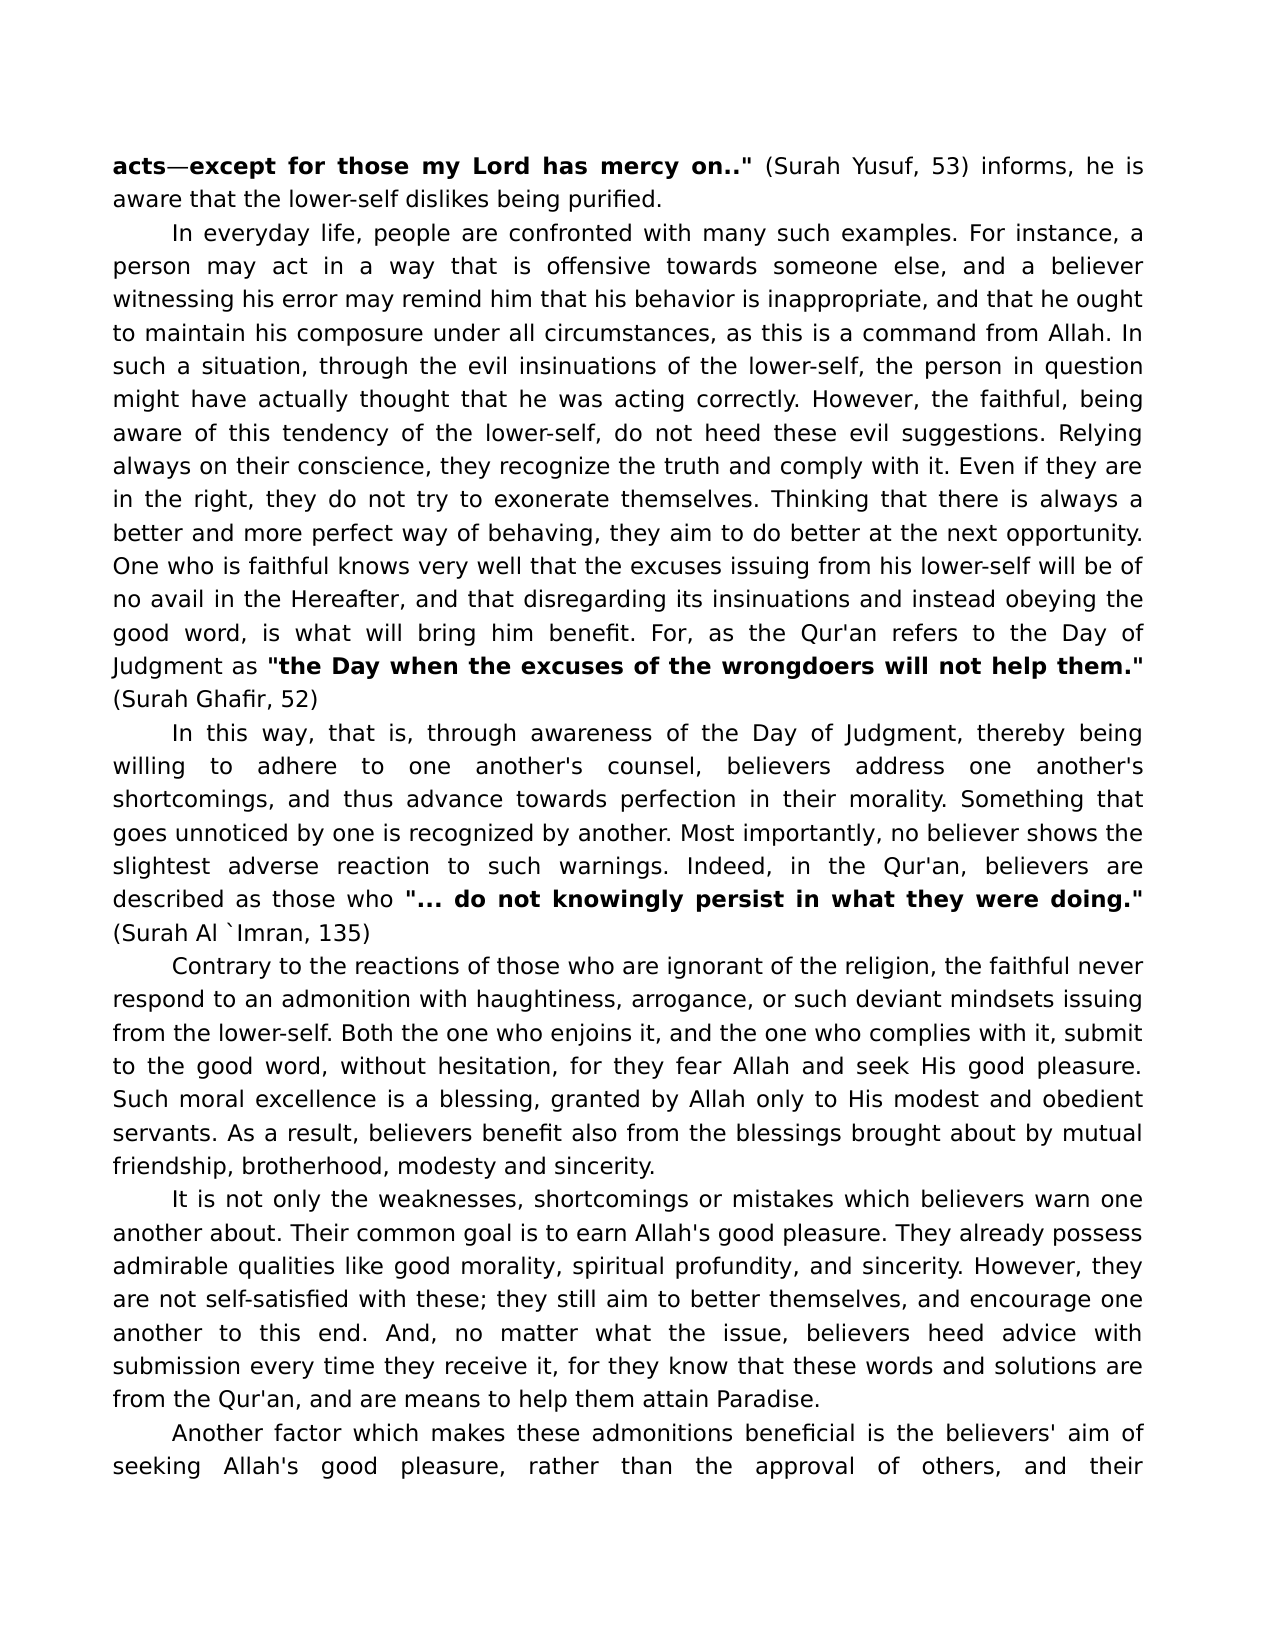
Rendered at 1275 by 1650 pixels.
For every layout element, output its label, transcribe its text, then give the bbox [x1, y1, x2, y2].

text In everyday life, people are confronted with many such examples. For instance, a person may act in a way that is offensive towards someone else, and a believer witnessing his error may remind him that his behavior is inappropriate, and that he ought to maintain his composure under all circumstances, as this is a command from Allah. In such a situation, through the evil insinuations of the lower-self, the person in question might have actually thought that he was acting correctly. However, the faithful, being aware of this tendency of the lower-self, do not heed these evil suggestions. Relying always on their conscience, they recognize the truth and comply with it. Even if they are in the right, they do not try to exonerate themselves. Thinking that there is always a better and more perfect way of behaving, they aim to do better at the next opportunity. One who is faithful knows very well that the excuses issuing from his lower-self will be of no avail in the Hereafter, and that disregarding its insinuations and instead obeying the good word, is what will bring him benefit. For, as the Qur'an refers to the Day of Judgment as "the Day when the excuses of the wrongdoers will not help them." (Surah Ghafir, 52) [112, 214, 1145, 714]
text It is not only the weaknesses, shortcomings or mistakes which believers warn one another about. Their common goal is to earn Allah's good pleasure. They already possess admirable qualities like good morality, spiritual profundity, and sincerity. However, they are not self-satisfied with these; they still aim to better themselves, and encourage one another to this end. And, no matter what the issue, believers heed advice with submission every time they receive it, for they know that these words and solutions are from the Qur'an, and are means to help them attain Paradise. [112, 1181, 1145, 1414]
text Contrary to the reactions of those who are ignorant of the religion, the faithful never respond to an admonition with haughtiness, arrogance, or such deviant mindsets issuing from the lower-self. Both the one who enjoins it, and the one who complies with it, submit to the good word, without hesitation, for they fear Allah and seek His good pleasure. Such moral excellence is a blessing, granted by Allah only to His modest and obedient servants. As a result, believers benefit also from the blessings brought about by mutual friendship, brotherhood, modesty and sincerity. [112, 948, 1145, 1181]
text In this way, that is, through awareness of the Day of Judgment, thereby being willing to adhere to one another's counsel, believers address one another's shortcomings, and thus advance towards perfection in their morality. Something that goes unnoticed by one is recognized by another. Most importantly, no believer shows the slightest adverse reaction to such warnings. Indeed, in the Qur'an, believers are described as those who "... do not knowingly persist in what they were doing." (Surah Al `Imran, 135) [112, 714, 1145, 948]
text Another factor which makes these admonitions beneficial is the believers' aim of seeking Allah's good pleasure, rather than the approval of others, and their [112, 1414, 1145, 1481]
text acts—except for those my Lord has mercy on.." (Surah Yusuf, 53) informs, he is aware that the lower-self dislikes being purified. [112, 148, 1145, 214]
